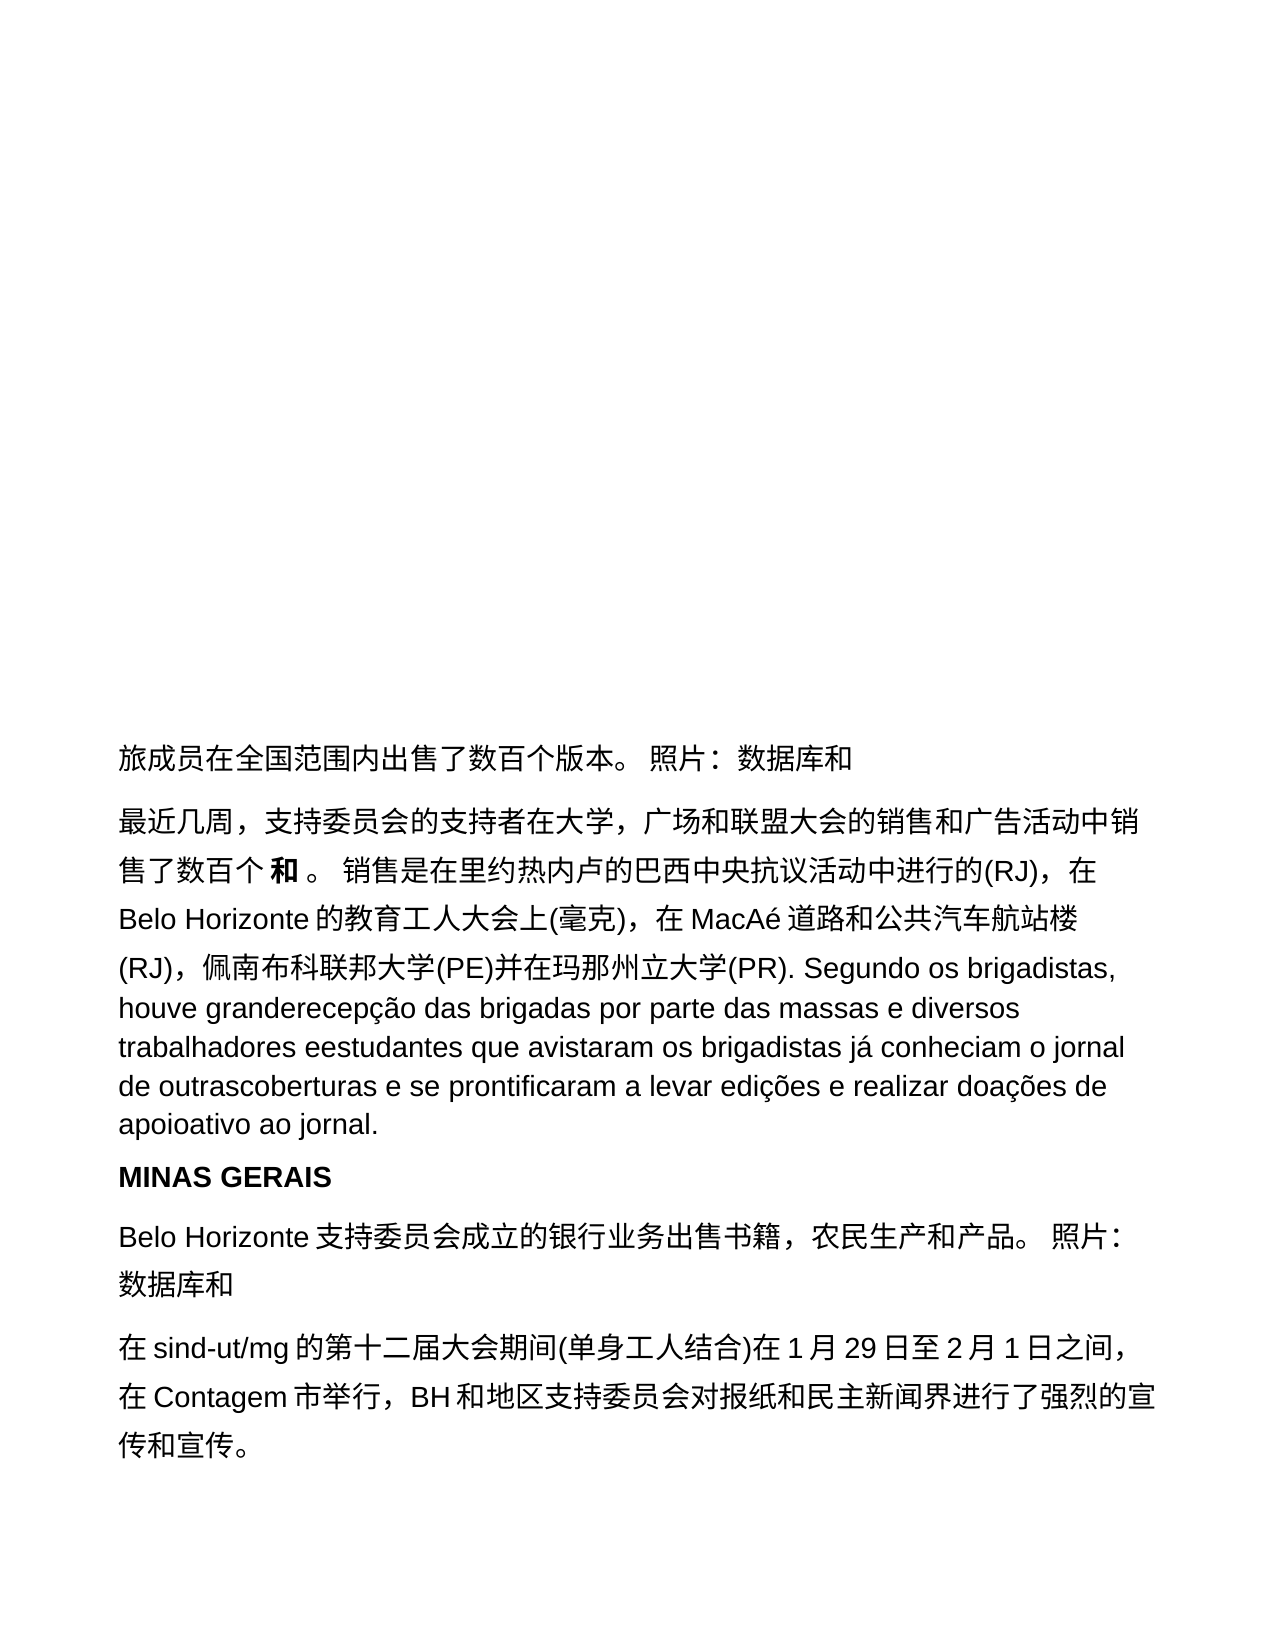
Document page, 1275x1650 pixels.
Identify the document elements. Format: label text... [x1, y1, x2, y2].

text 旅成员在全国范围内出售了数百个版本。 照片：数据库和 [118, 118, 1157, 778]
text 在sind-ut/mg的第十二届大会期间(单身工人结合)在1月29日至2月1日之间，在Contagem市举行，BH和地区支持委员会对报纸和民主新闻界进行了强烈的宣传和宣传。 [118, 1325, 1157, 1464]
text Belo Horizo​​nte支持委员会成立的银行业务出售书籍，农民生产和产品。 照片：数据库和 [118, 1213, 1157, 1304]
text 最近几周，支持委员会的支持者在大学，广场和联盟大会的销售和广告活动中销售了数百个 和 。 销售是在里约热内卢的巴西中央抗议活动中进行的(RJ)，在Belo Horizo​​nte的教育工人大会上(毫克)，在MacAé道路和公共汽车航站楼(RJ)，佩南布科联邦大学(PE)并在玛那州立大学(PR). Segundo os brigadistas, houve granderecepção das brigadas por parte das massas e diversos trabalhadores eestudantes que avistaram os brigadistas já conheciam o jornal de outrascoberturas e se prontificaram a levar edições e realizar doações de apoioativo ao jornal. [118, 799, 1157, 1141]
text MINAS GERAIS [118, 1160, 1157, 1194]
